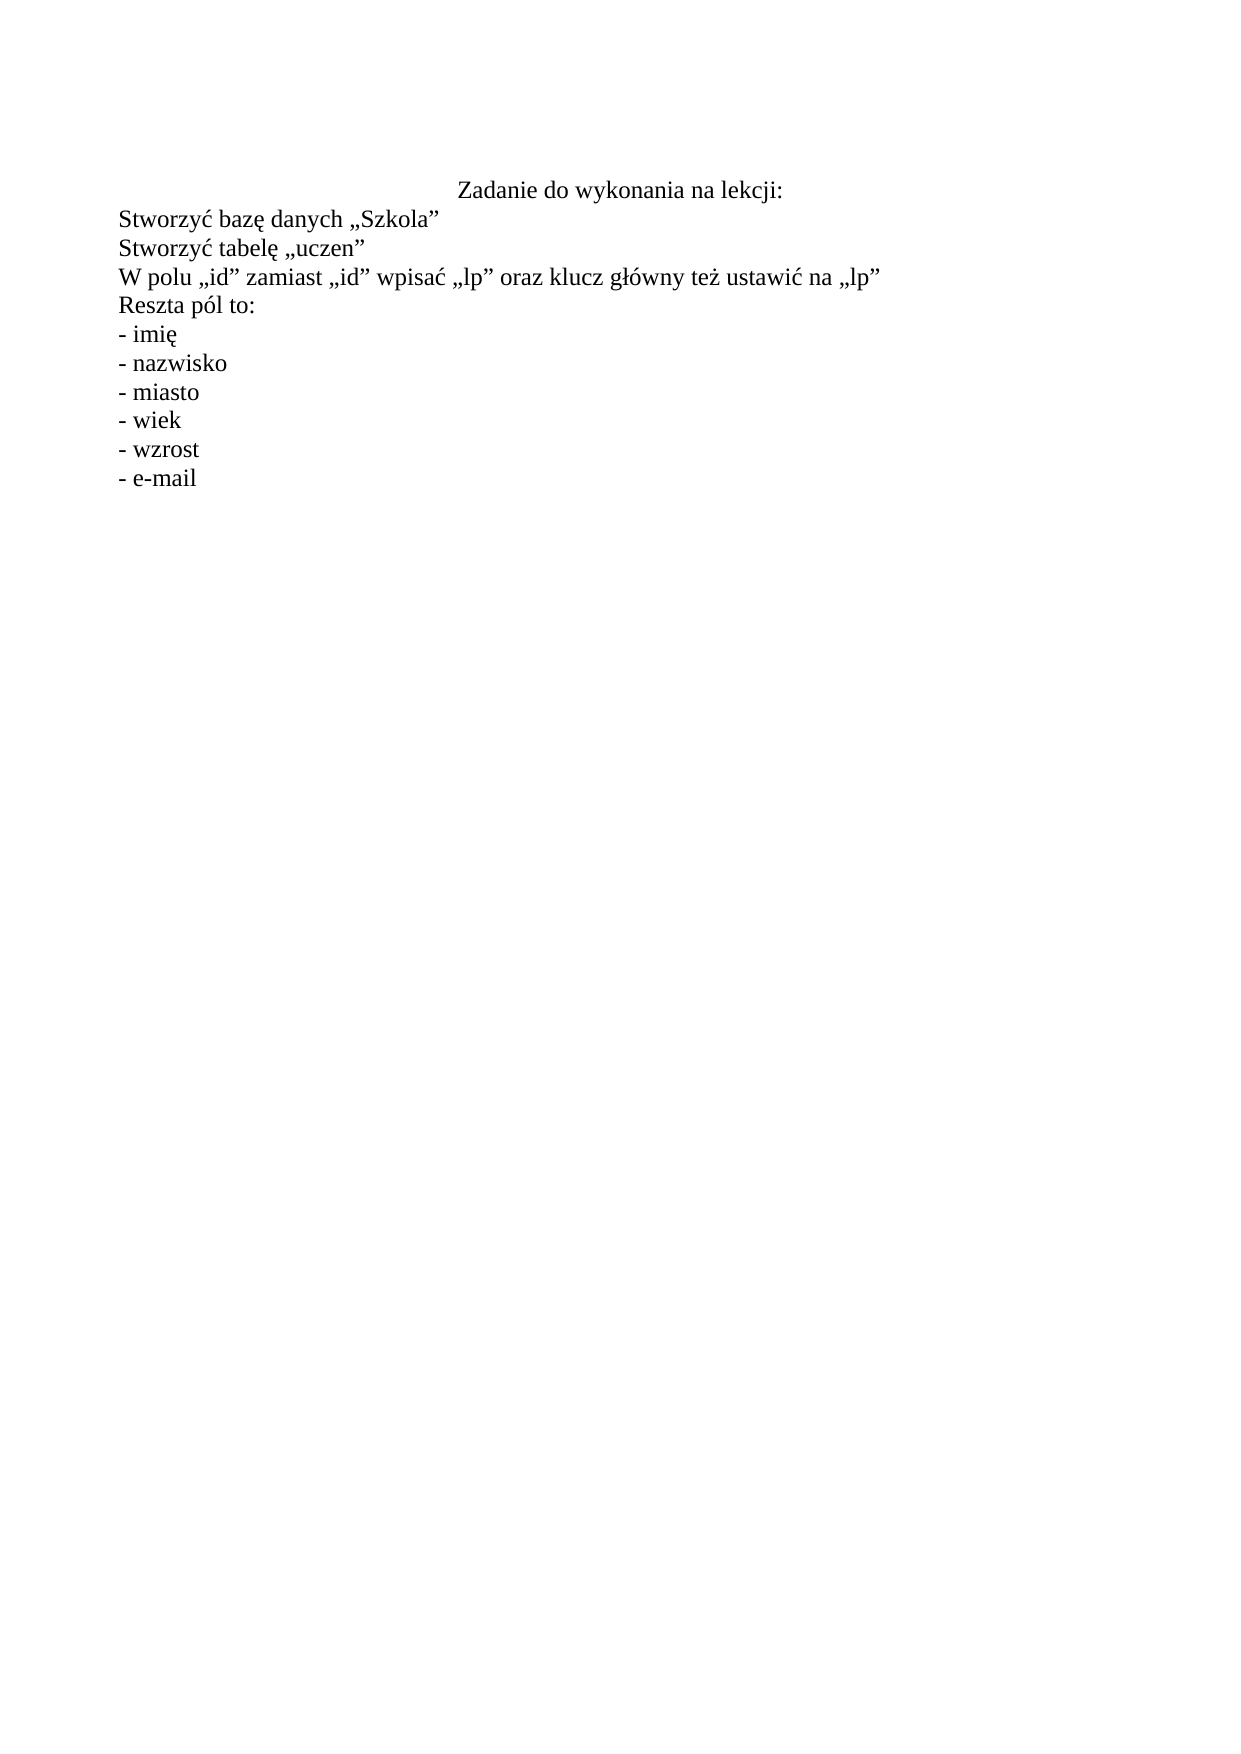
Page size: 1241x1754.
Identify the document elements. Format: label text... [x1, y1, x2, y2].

text W polu „id” zamiast „id” wpisać „lp” oraz klucz główny też ustawić na „lp” [118, 262, 1122, 291]
text - miasto [118, 377, 1122, 406]
text Stworzyć tabelę „uczen” [118, 233, 1122, 262]
text - imię [118, 319, 1122, 348]
text - e-mail [118, 463, 1122, 492]
text Reszta pól to: [118, 291, 1122, 319]
text - nazwisko [118, 348, 1122, 377]
text Stworzyć bazę danych „Szkola” [118, 204, 1122, 233]
text - wiek - wzrost [118, 406, 1122, 463]
text Zadanie do wykonania na lekcji: [118, 176, 1122, 204]
